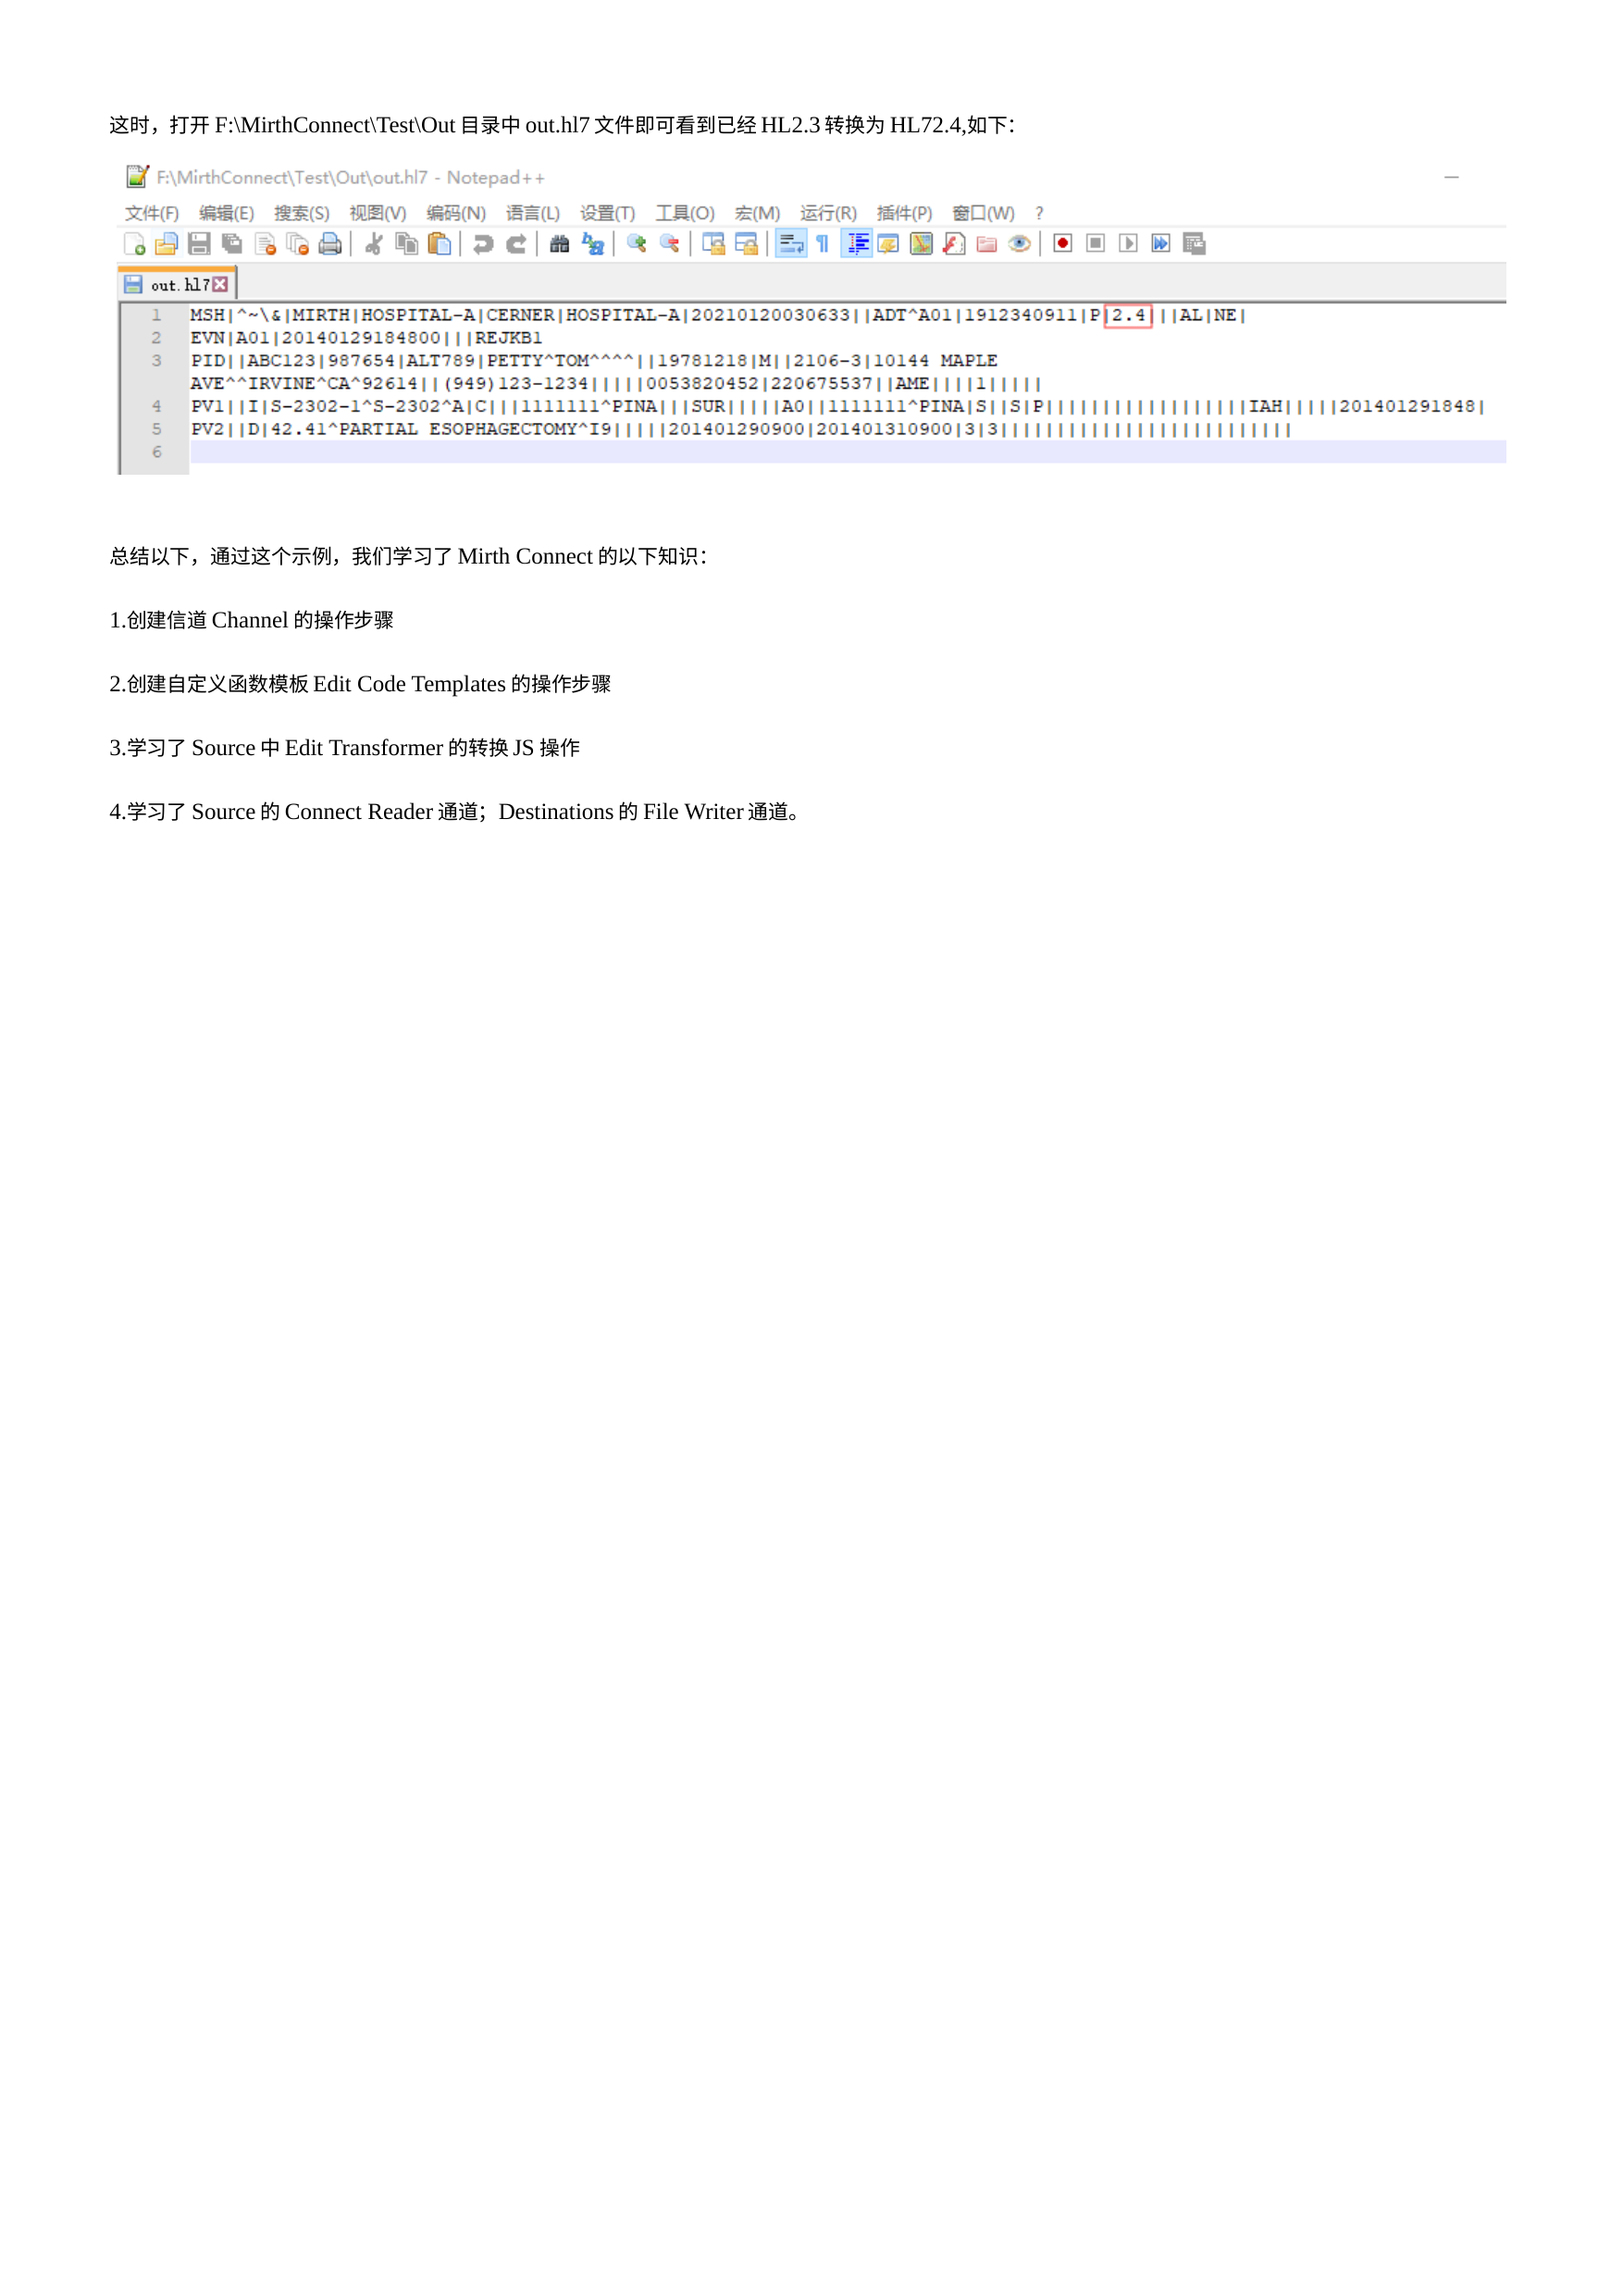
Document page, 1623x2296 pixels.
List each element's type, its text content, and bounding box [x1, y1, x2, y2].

text 3.学习了Source中Edit Transformer的转换JS操作 [109, 732, 1499, 762]
picture [117, 158, 1506, 475]
text 这时，打开F:\MirthConnect\Test\Out目录中out.hl7文件即可看到已经HL2.3转换为HL72.4,如下： [109, 109, 1499, 139]
text 总结以下，通过这个示例，我们学习了Mirth Connect的以下知识： [109, 540, 1499, 569]
text 4.学习了Source的Connect Reader通道；Destinations的File Writer通道。 [109, 796, 1499, 825]
text 2.创建自定义函数模板Edit Code Templates的操作步骤 [109, 668, 1499, 698]
text 1.创建信道Channel的操作步骤 [109, 604, 1499, 633]
